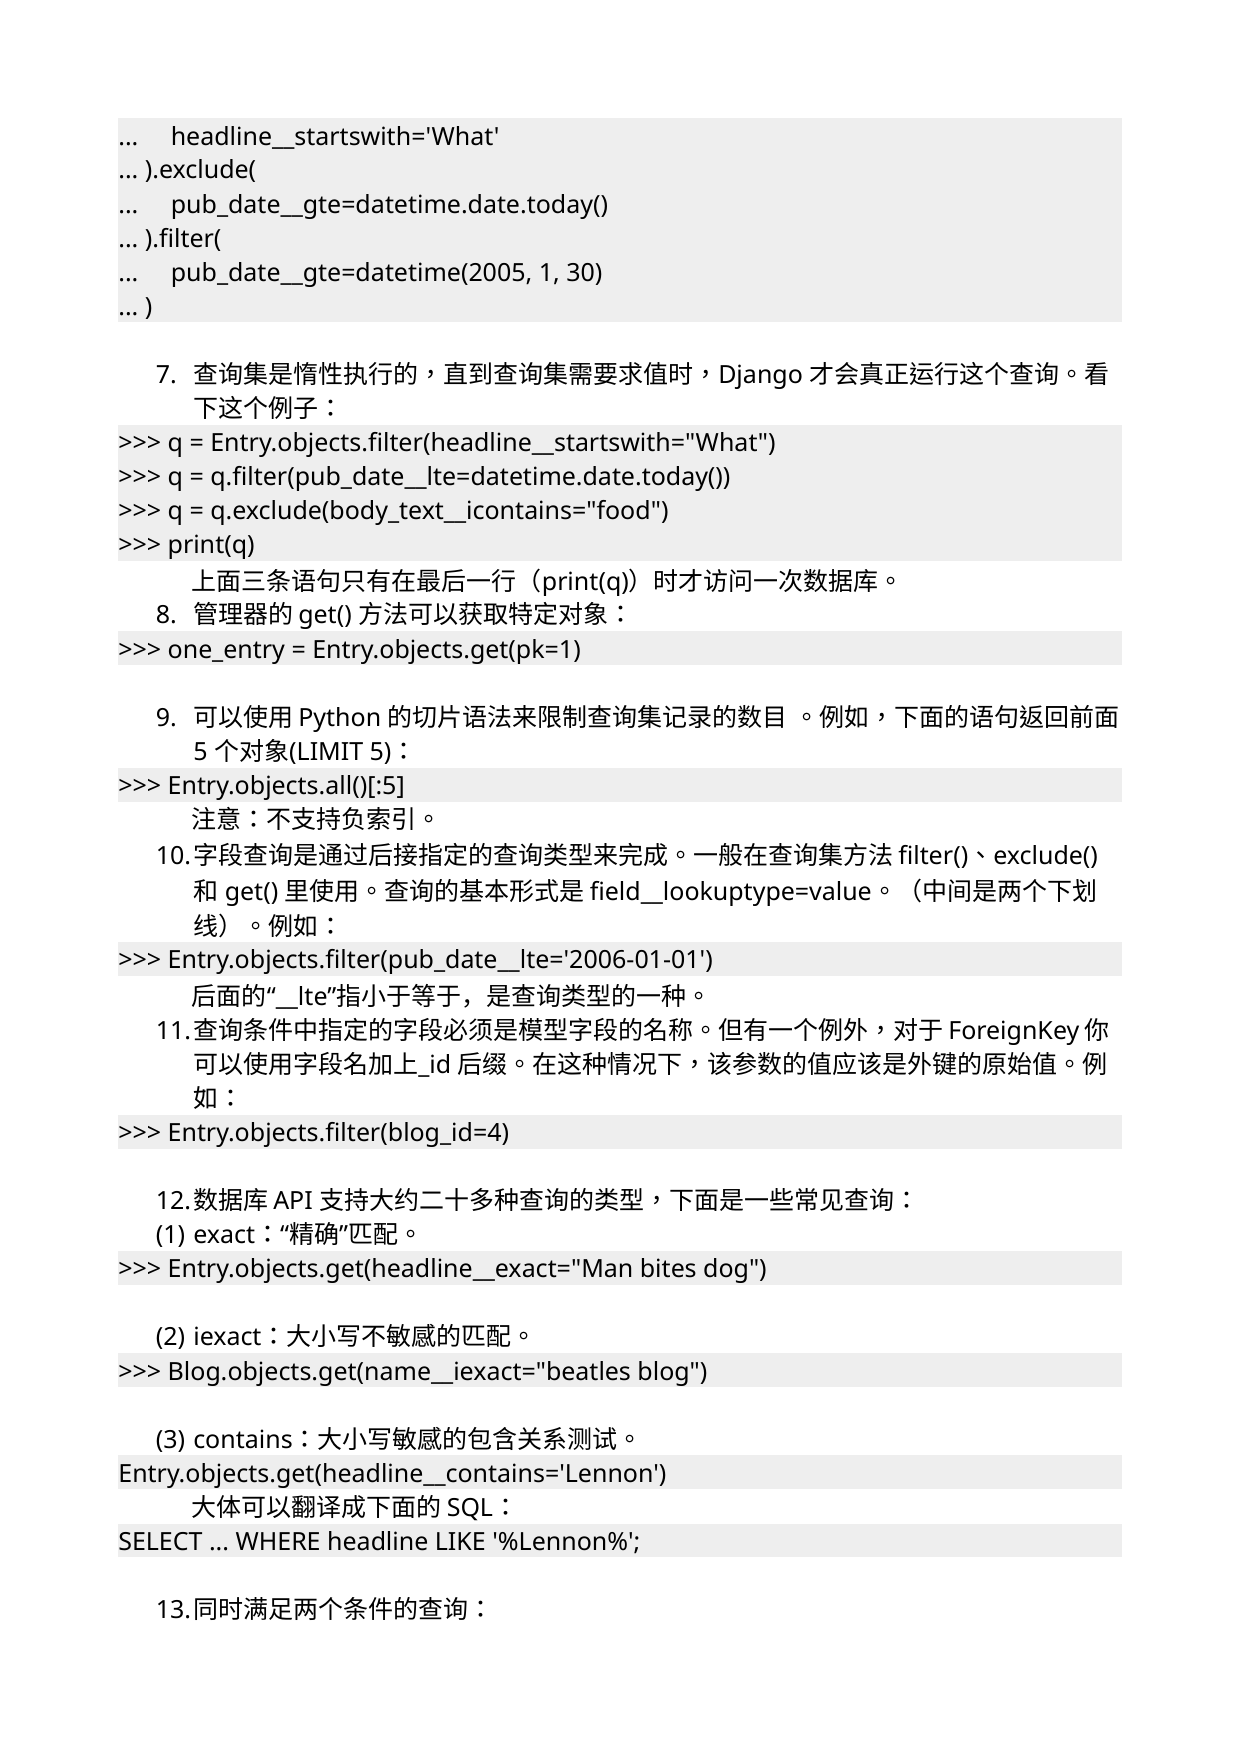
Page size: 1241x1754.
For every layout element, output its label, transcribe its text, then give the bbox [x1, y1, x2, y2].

list 同时满足两个条件的查询： [156, 1592, 1122, 1626]
list exact：“精确”匹配。 [156, 1217, 1122, 1251]
table_header SELECT ... WHERE headline LIKE '%Lennon%'; [118, 1524, 1122, 1557]
table_header >>> Entry.objects.filter(pub_date__lte='2006-01-01') [118, 942, 1122, 976]
table_header >>> Entry.objects.all()[:5] [118, 768, 1122, 802]
list 管理器的get() 方法可以获取特定对象： [156, 597, 1122, 631]
list 数据库API 支持大约二十多种查询的类型，下面是一些常见查询： [156, 1183, 1122, 1217]
table_header >>> one_entry = Entry.objects.get(pk=1) [118, 631, 1122, 665]
table_header >>> q = Entry.objects.filter(headline__startswith="What") >>> q = q.filter(pub_date__lte=datetime.date.today()) >>> q = q.exclude(body_text__icontains="food") >>> print(q) [118, 425, 1122, 561]
list 可以使用Python 的切片语法来限制查询集记录的数目 。例如，下面的语句返回前面5 个对象(LIMIT 5)： [156, 699, 1122, 767]
list iexact：大小写不敏感的匹配。 [156, 1319, 1122, 1353]
list 字段查询是通过后接指定的查询类型来完成。一般在查询集方法filter()、exclude() 和 get() 里使用。查询的基本形式是field__lookuptype=value。（中间是两个下划线）。例如： [156, 836, 1122, 942]
text 大体可以翻译成下面的SQL： [118, 1489, 1122, 1523]
text 上面三条语句只有在最后一行（print(q)）时才访问一次数据库。 [118, 561, 1122, 597]
list contains：大小写敏感的包含关系测试。 [156, 1421, 1122, 1455]
table_header ... headline__startswith='What' ... ).exclude( ... pub_date__gte=datetime.date.today() ... ).filter( ... pub_date__gte=datetime(2005, 1, 30) ... ) [118, 118, 1122, 322]
table_header >>> Entry.objects.filter(blog_id=4) [118, 1115, 1122, 1149]
text 注意：不支持负索引。 [118, 802, 1122, 836]
list 查询条件中指定的字段必须是模型字段的名称。但有一个例外，对于ForeignKey你可以使用字段名加上_id 后缀。在这种情况下，该参数的值应该是外键的原始值。例如： [156, 1012, 1122, 1115]
text 后面的“__lte”指小于等于，是查询类型的一种。 [118, 976, 1122, 1012]
table_header Entry.objects.get(headline__contains='Lennon') [118, 1455, 1122, 1489]
table_header >>> Blog.objects.get(name__iexact="beatles blog") [118, 1353, 1122, 1387]
list 查询集是惰性执行的，直到查询集需要求值时，Django 才会真正运行这个查询。看下这个例子： [156, 357, 1122, 425]
table_header >>> Entry.objects.get(headline__exact="Man bites dog") [118, 1251, 1122, 1285]
